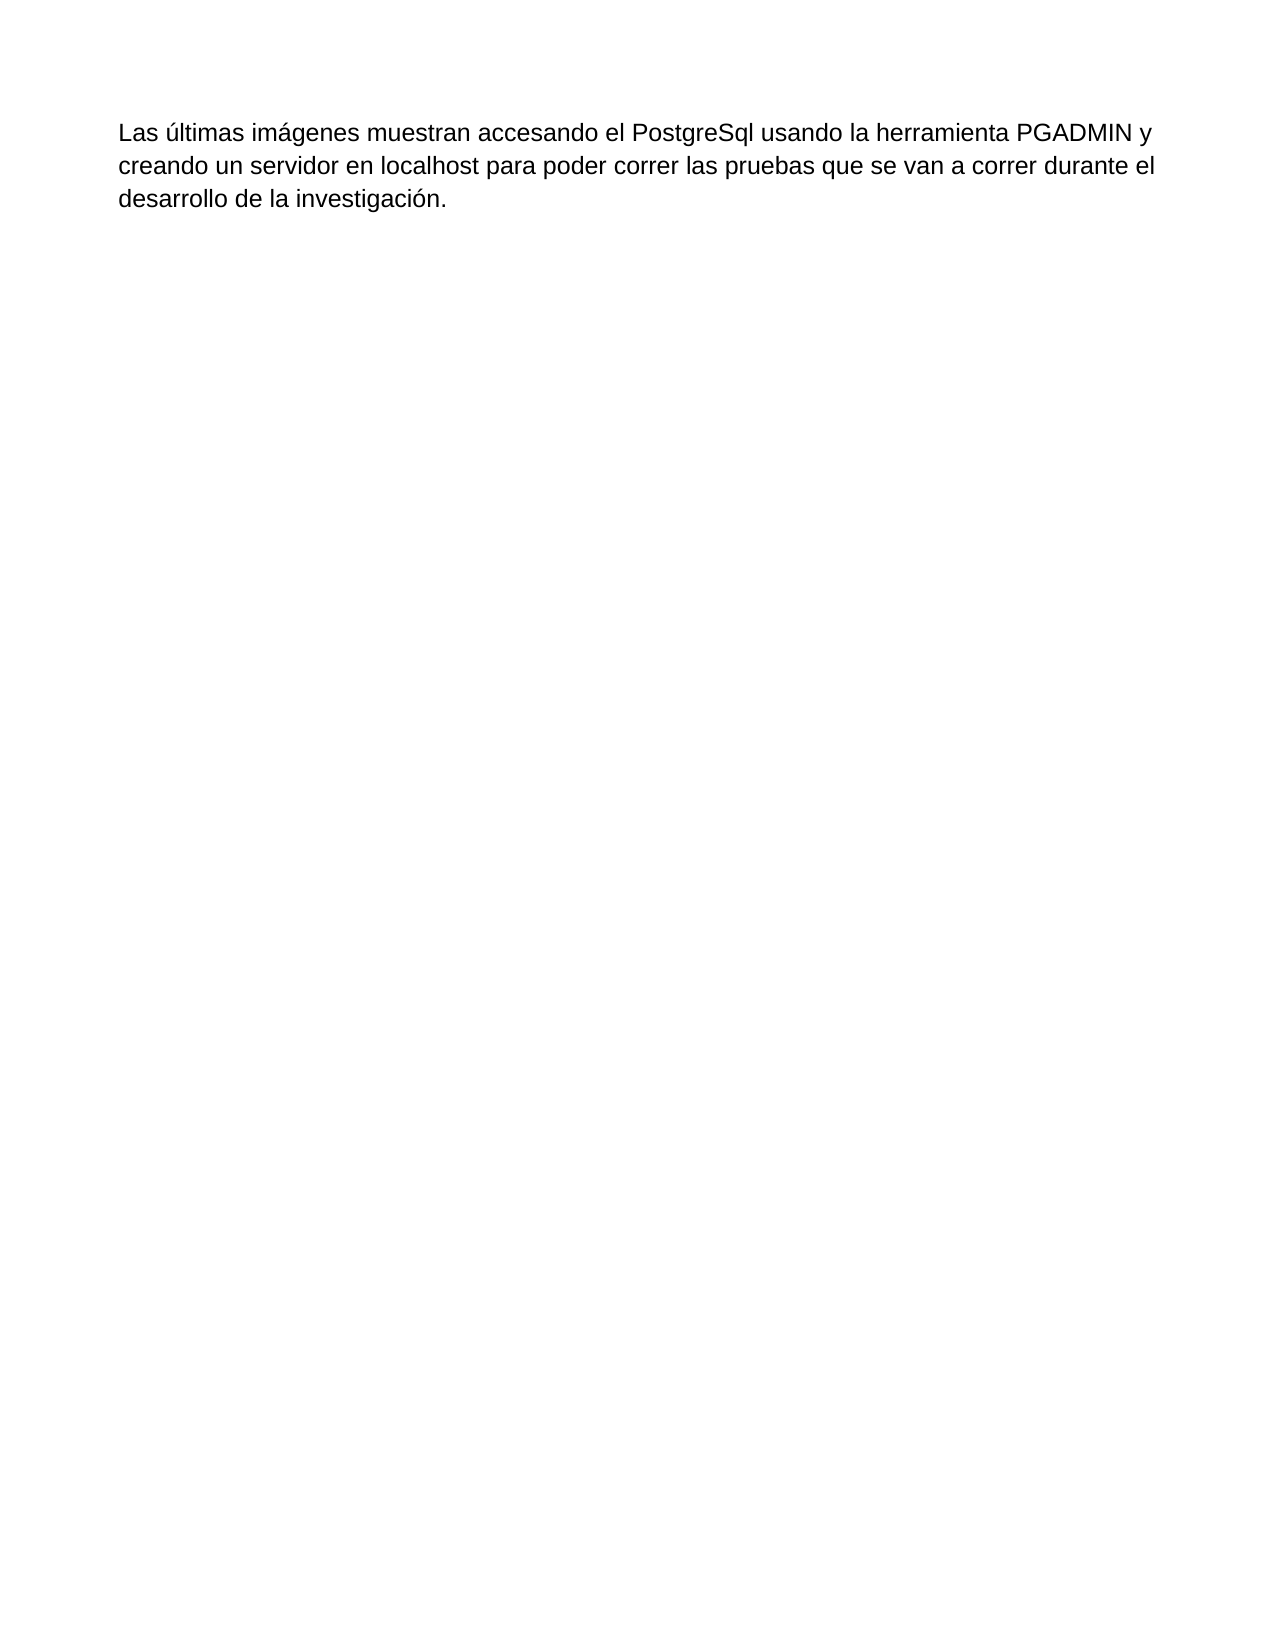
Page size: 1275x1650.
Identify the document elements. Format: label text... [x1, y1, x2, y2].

text Las últimas imágenes muestran accesando el PostgreSql usando la herramienta PGADMIN y creando un servidor en localhost para poder correr las pruebas que se van a correr durante el desarrollo de la investigación. [118, 118, 1157, 213]
